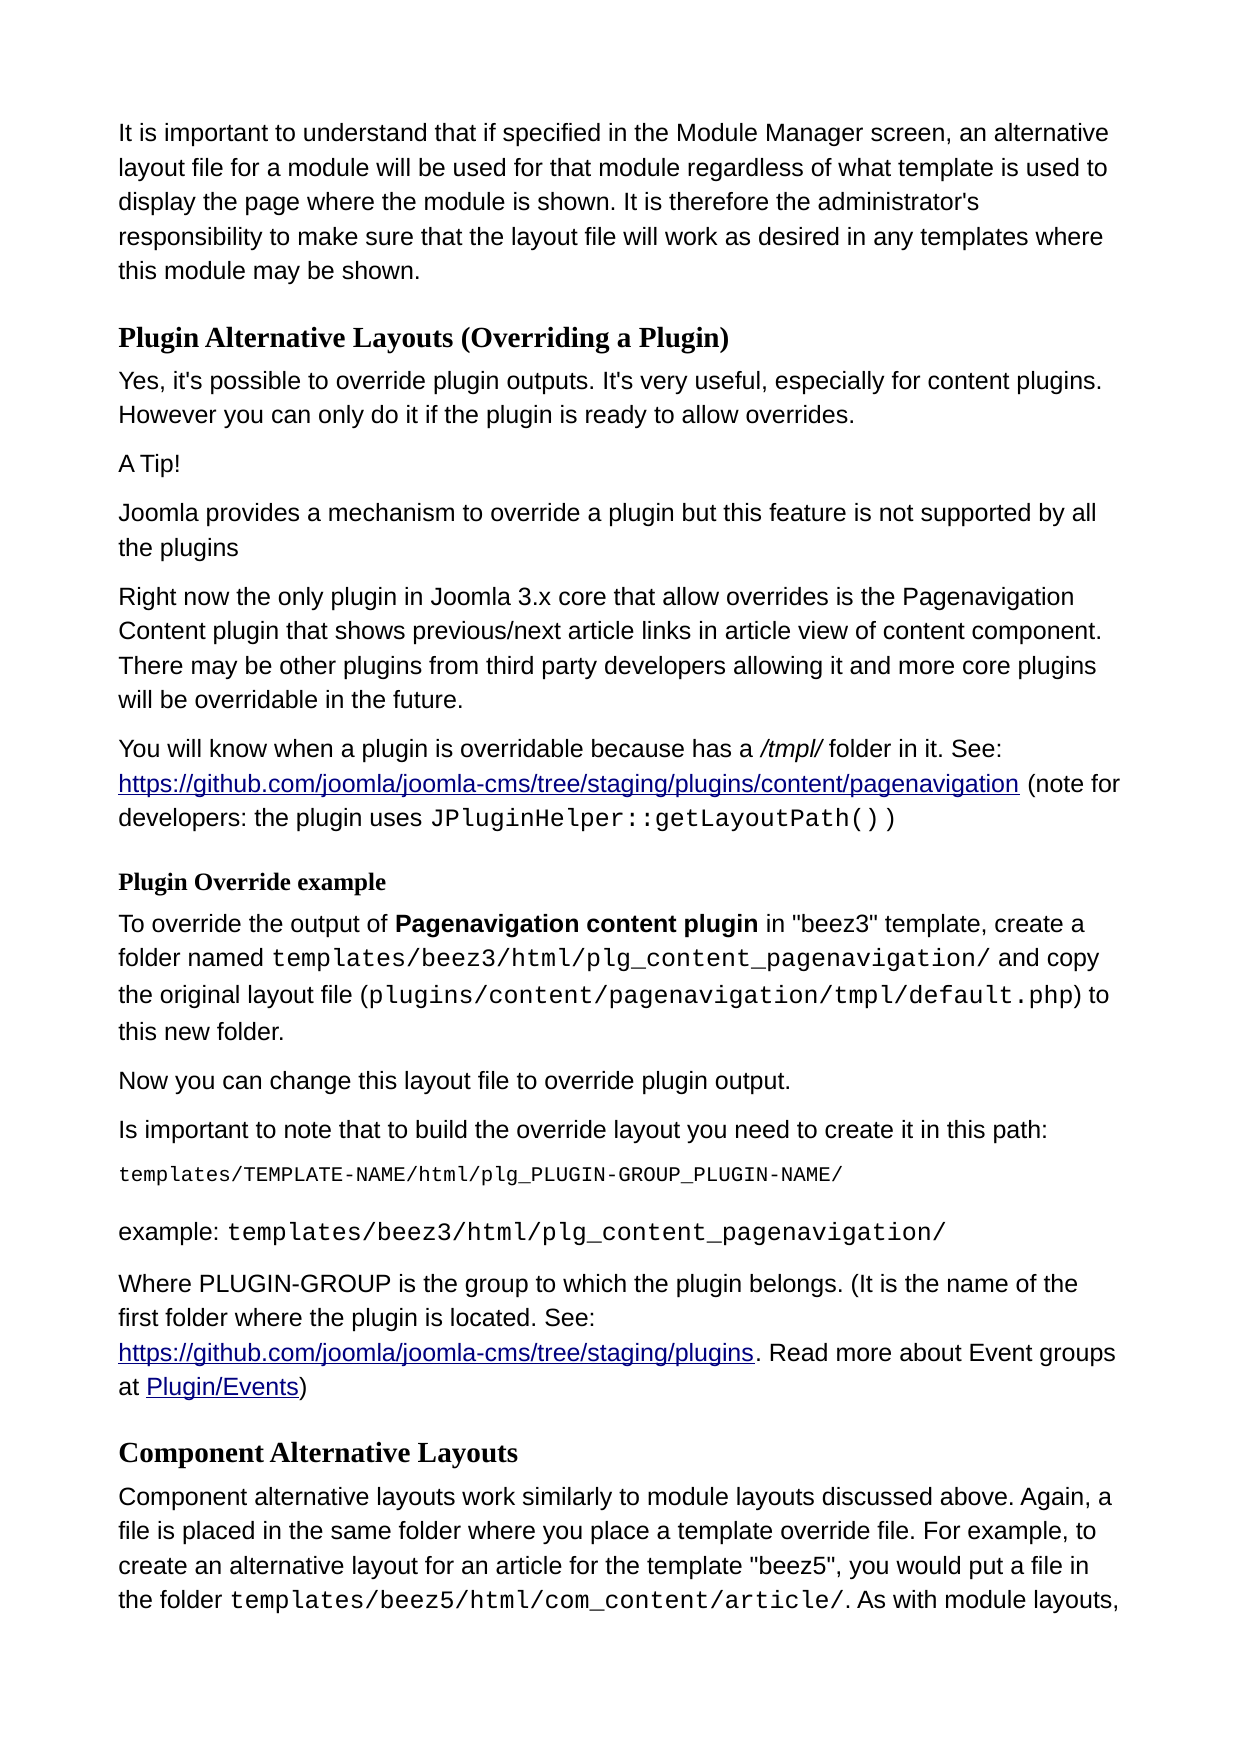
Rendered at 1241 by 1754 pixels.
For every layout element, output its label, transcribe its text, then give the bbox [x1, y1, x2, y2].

subtitle Plugin Alternative Layouts (Overriding a Plugin) [118, 320, 1122, 353]
text Now you can change this layout file to override plugin output. [118, 1066, 1122, 1094]
text Joomla provides a mechanism to override a plugin but this feature is not supported by all the plugins [118, 498, 1122, 562]
subtitle Plugin Override example [118, 867, 1122, 896]
text Right now the only plugin in Joomla 3.x core that allow overrides is the Pagenavigation Content plugin that shows previous/next article links in article view of content component. There may be other plugins from third party developers allowing it and more core plugins will be overridable in the future. [118, 582, 1122, 714]
text templates/TEMPLATE-NAME/html/plg_PLUGIN-GROUP_PLUGIN-NAME/ [118, 1164, 1122, 1187]
text Is important to note that to build the override layout you need to create it in this path: [118, 1115, 1122, 1143]
text Yes, it's possible to override plugin outputs. It's very useful, especially for content plugins. However you can only do it if the plugin is ready to allow overrides. [118, 366, 1122, 429]
text It is important to understand that if specified in the Module Manager screen, an alternative layout file for a module will be used for that module regardless of what template is used to display the page where the module is shown. It is therefore the administrator's responsibility to make sure that the layout file will work as desired in any templates where this module may be shown. [118, 118, 1122, 285]
text You will know when a plugin is overridable because has a /tmpl/ folder in it. See: https://github.com/joomla/joomla-cms/tree/staging/plugins/content/pagenavigation (note for developers: the plugin uses JPluginHelper::getLayoutPath() ) [118, 734, 1122, 834]
text A Tip! [118, 449, 1122, 478]
text To override the output of Pagenavigation content plugin in "beez3" template, create a folder named templates/beez3/html/plg_content_pagenavigation/ and copy the original layout file (plugins/content/pagenavigation/tmpl/default.php) to this new folder. [118, 909, 1122, 1045]
text Where PLUGIN-GROUP is the group to which the plugin belongs. (It is the name of the first folder where the plugin is located. See: https://github.com/joomla/joomla-cms/tree/staging/plugins. Read more about Event groups at Plugin/Events) [118, 1268, 1122, 1401]
text example: templates/beez3/html/plg_content_pagenavigation/ [118, 1217, 1122, 1248]
text Component alternative layouts work similarly to module layouts discussed above. Again, a file is placed in the same folder where you place a template override file. For example, to create an alternative layout for an article for the template "beez5", you would put a file in the folder templates/beez5/html/com_content/article/. As with module layouts, [118, 1482, 1122, 1616]
subtitle Component Alternative Layouts [118, 1436, 1122, 1469]
